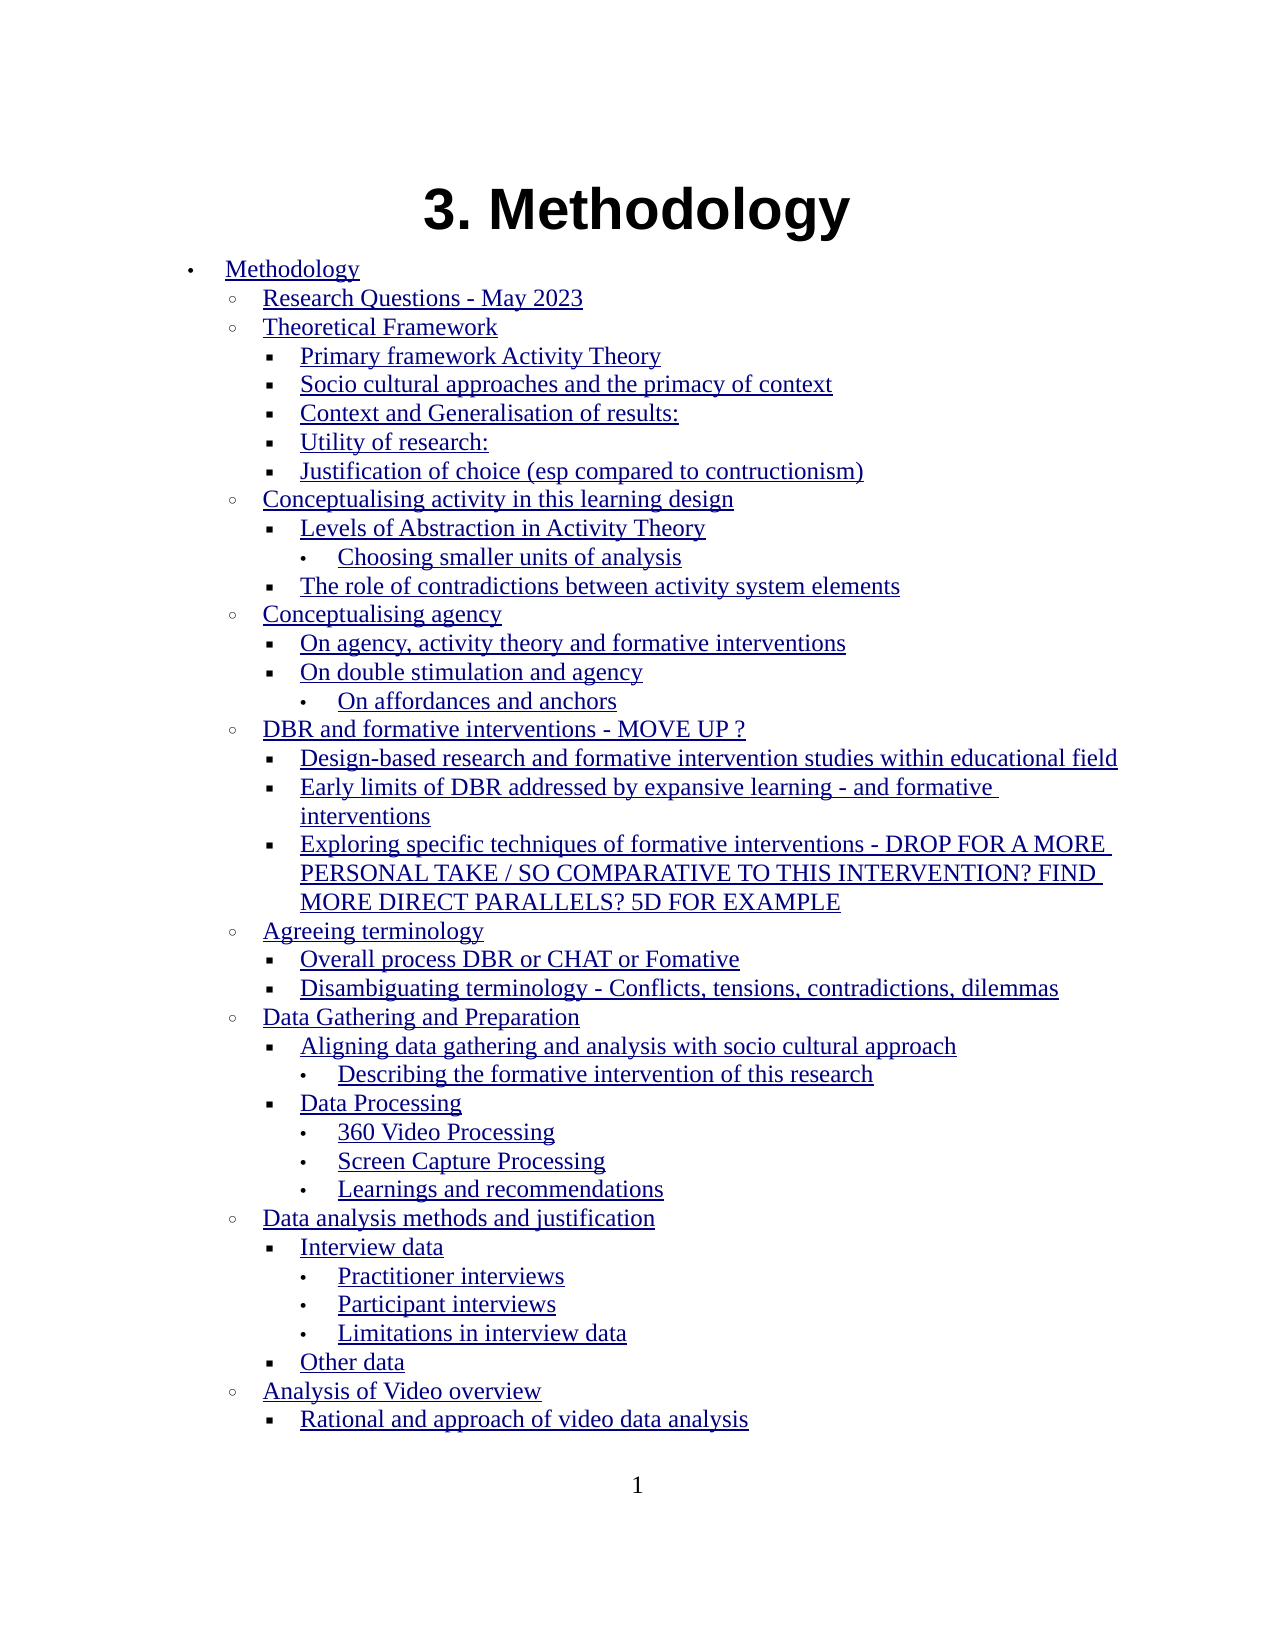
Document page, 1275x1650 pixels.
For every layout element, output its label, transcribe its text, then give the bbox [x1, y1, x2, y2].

list Analysis of Video overview [225, 1376, 1125, 1404]
list Theoretical Framework [225, 312, 1125, 341]
list Data analysis methods and justification [225, 1203, 1125, 1232]
list Practitioner interviews [300, 1261, 1125, 1289]
list Justification of choice (esp compared to contructionism) [262, 456, 1125, 484]
list Limitations in interview data [300, 1318, 1125, 1347]
list Utility of research: [262, 427, 1125, 456]
list Describing the formative intervention of this research [300, 1059, 1125, 1088]
list Data Gathering and Preparation [225, 1002, 1125, 1031]
list Aligning data gathering and analysis with socio cultural approach [262, 1031, 1125, 1059]
list On agency, activity theory and formative interventions [262, 628, 1125, 657]
list Choosing smaller units of analysis [300, 542, 1125, 571]
list Methodology [187, 254, 1125, 283]
list DBR and formative interventions - MOVE UP ? [225, 714, 1125, 743]
list Research Questions - May 2023 [225, 283, 1125, 312]
title 3. Methodology [150, 175, 1125, 242]
list Interview data [262, 1232, 1125, 1261]
list Rational and approach of video data analysis [262, 1404, 1125, 1433]
list Other data [262, 1347, 1125, 1376]
list Design-based research and formative intervention studies within educational field [262, 743, 1125, 772]
list On double stimulation and agency [262, 657, 1125, 686]
list Learnings and recommendations [300, 1174, 1125, 1203]
list On affordances and anchors [300, 686, 1125, 714]
list Agreeing terminology [225, 916, 1125, 944]
list Primary framework Activity Theory [262, 341, 1125, 369]
list Screen Capture Processing [300, 1146, 1125, 1174]
list Levels of Abstraction in Activity Theory [262, 513, 1125, 542]
list Context and Generalisation of results: [262, 398, 1125, 427]
list Disambiguating terminology - Conflicts, tensions, contradictions, dilemmas [262, 973, 1125, 1002]
list Early limits of DBR addressed by expansive learning - and formative interventions [262, 772, 1125, 829]
list The role of contradictions between activity system elements [262, 571, 1125, 599]
list Exploring specific techniques of formative interventions - DROP FOR A MORE PERSONAL TAKE / SO COMPARATIVE TO THIS INTERVENTION? FIND MORE DIRECT PARALLELS? 5D FOR EXAMPLE [262, 829, 1125, 916]
list Conceptualising agency [225, 599, 1125, 628]
list Socio cultural approaches and the primacy of context [262, 369, 1125, 398]
list Data Processing [262, 1088, 1125, 1117]
list Conceptualising activity in this learning design [225, 484, 1125, 513]
list Overall process DBR or CHAT or Fomative [262, 944, 1125, 973]
list Participant interviews [300, 1289, 1125, 1318]
list 360 Video Processing [300, 1117, 1125, 1146]
